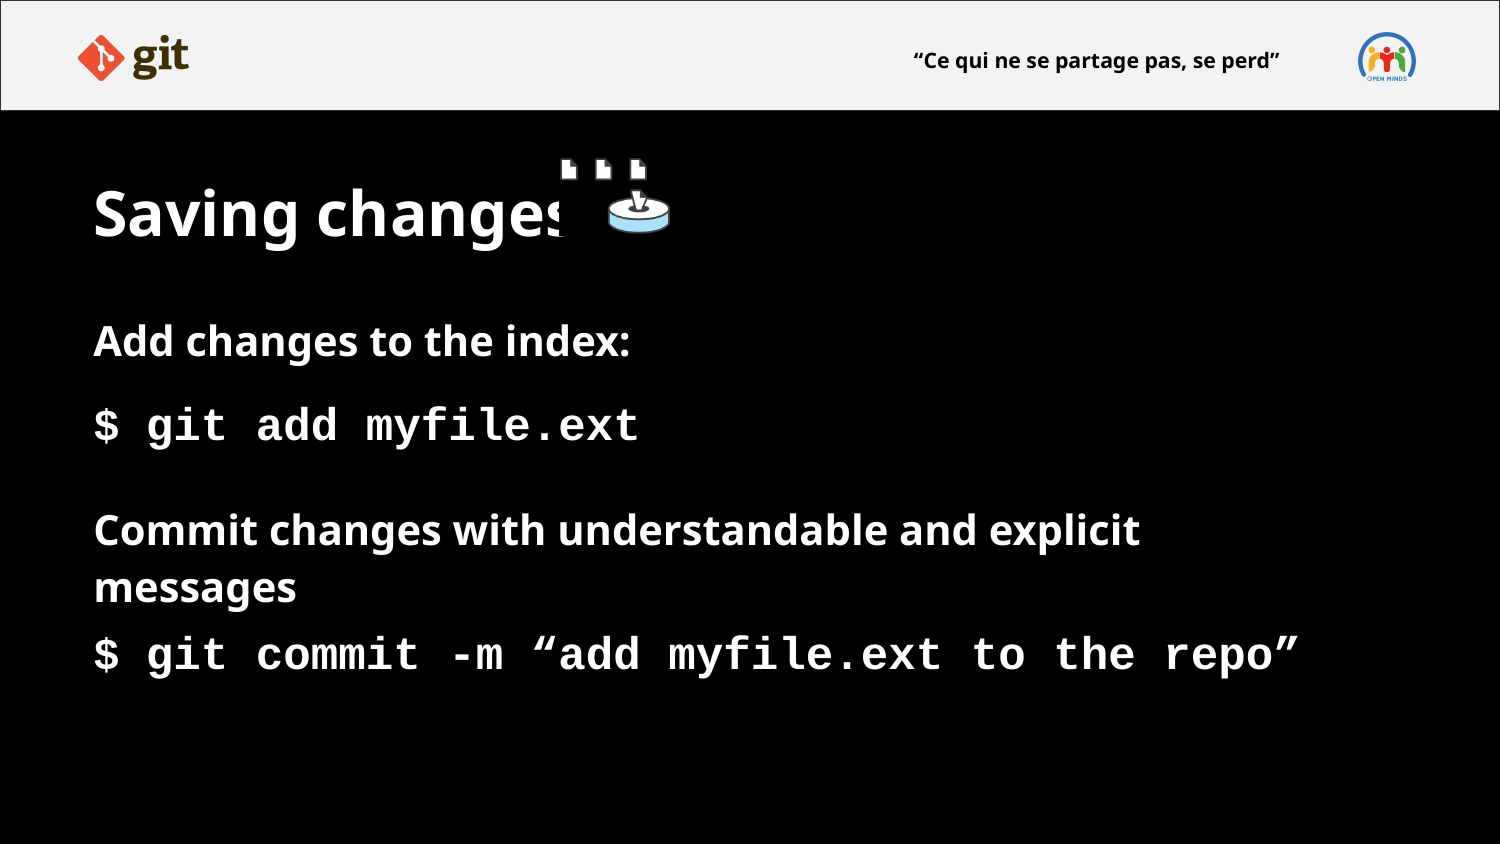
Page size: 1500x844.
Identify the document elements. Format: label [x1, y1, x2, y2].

picture [1358, 32, 1416, 81]
picture [78, 35, 189, 81]
picture [559, 153, 674, 236]
